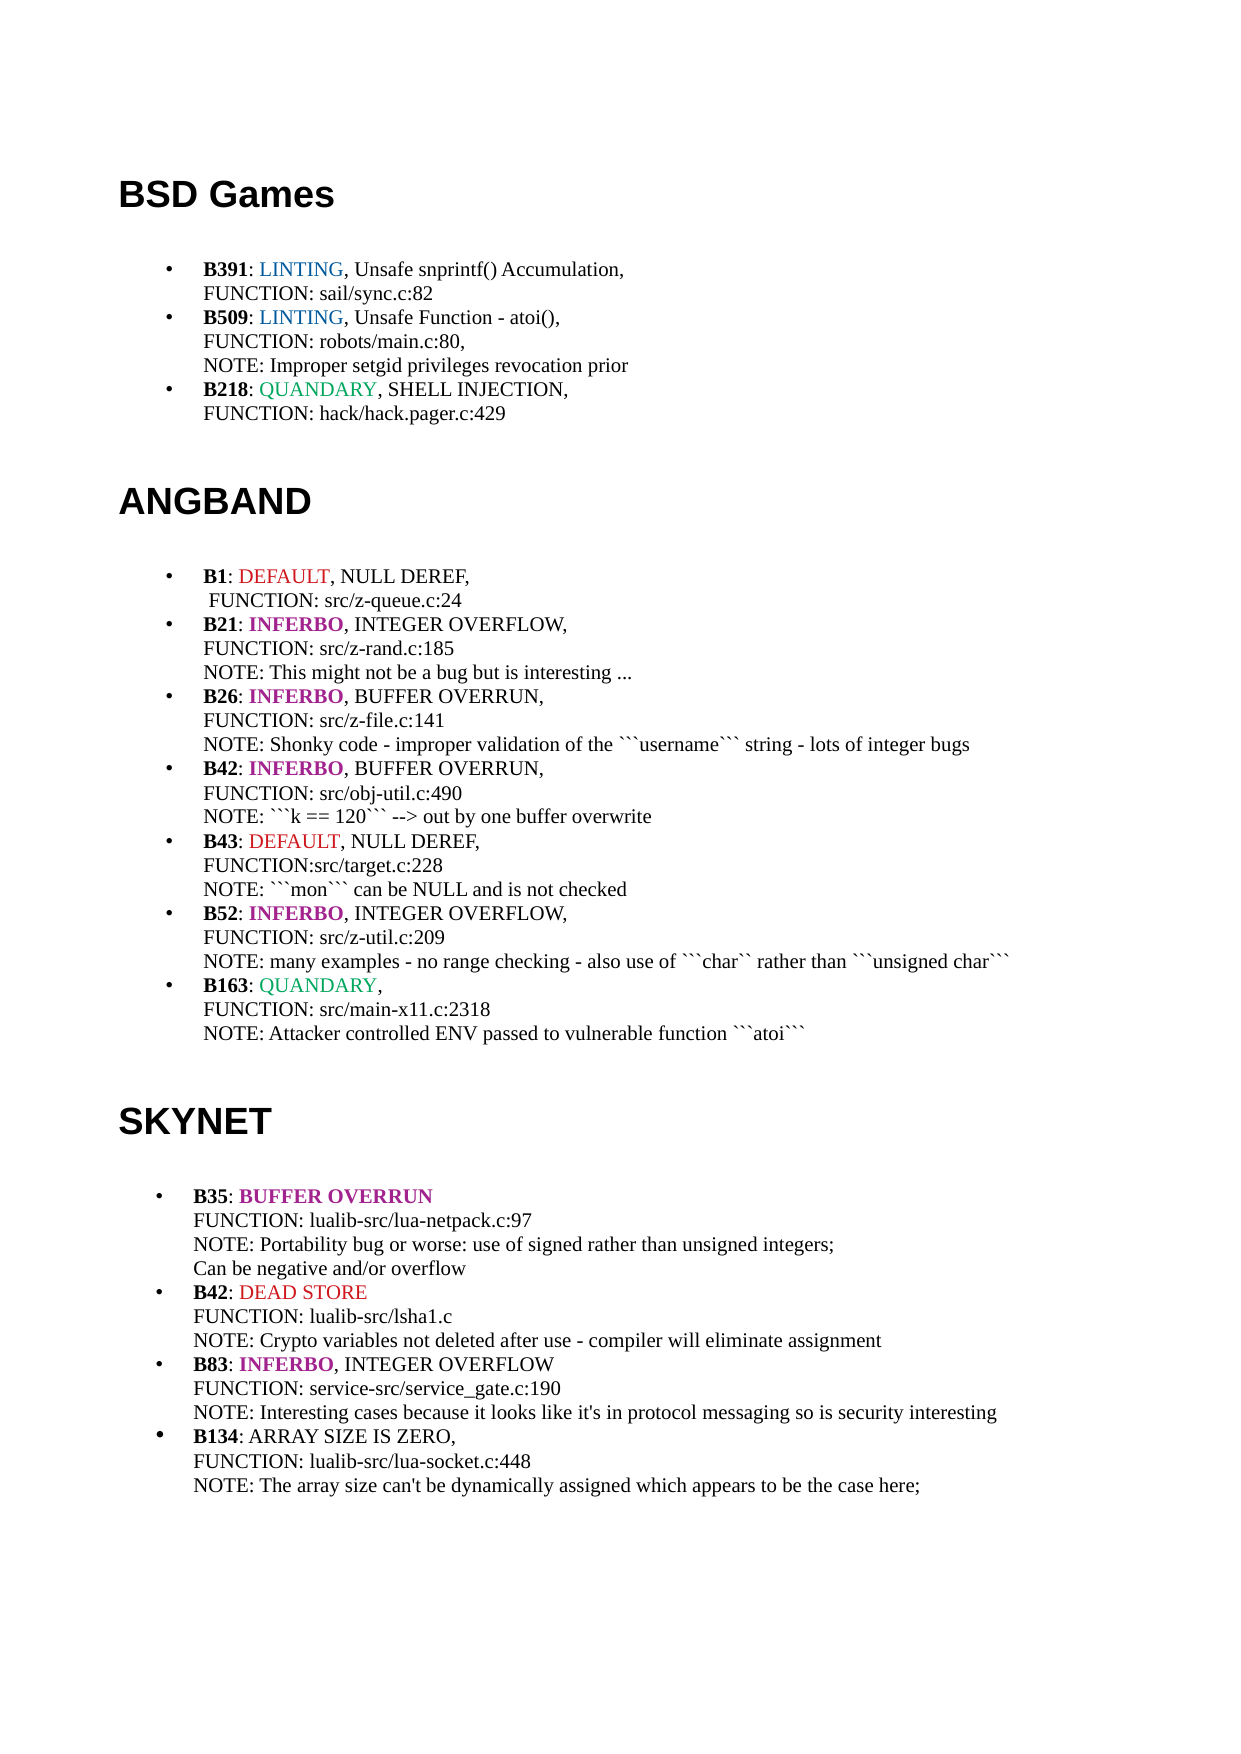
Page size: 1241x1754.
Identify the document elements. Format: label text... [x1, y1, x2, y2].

list B42: INFERBO, BUFFER OVERRUN, FUNCTION: src/obj-util.c:490 NOTE: ```k == 120``` --> out by one buffer overwrite [166, 756, 1122, 828]
list B52: INFERBO, INTEGER OVERFLOW, FUNCTION: src/z-util.c:209 NOTE: many examples - no range checking - also use of ```char`` rather than ```unsigned char``` [166, 901, 1122, 973]
list B1: DEFAULT, NULL DEREF, FUNCTION: src/z-queue.c:24 [166, 564, 1122, 612]
list B26: INFERBO, BUFFER OVERRUN, FUNCTION: src/z-file.c:141 NOTE: Shonky code - improper validation of the ```username``` string - lots of integer bugs [166, 684, 1122, 756]
list B42: DEAD STORE FUNCTION: lualib-src/lsha1.c NOTE: Crypto variables not deleted after use - compiler will eliminate assignment [156, 1280, 1122, 1352]
list B391: LINTING, Unsafe snprintf() Accumulation, FUNCTION: sail/sync.c:82 [166, 257, 1122, 305]
list B21: INFERBO, INTEGER OVERFLOW, FUNCTION: src/z-rand.c:185 NOTE: This might not be a bug but is interesting ... [166, 612, 1122, 684]
list B218: QUANDARY, SHELL INJECTION, FUNCTION: hack/hack.pager.c:429 [166, 377, 1122, 425]
list B163: QUANDARY, FUNCTION: src/main-x11.c:2318 NOTE: Attacker controlled ENV passed to vulnerable function ```atoi``` [166, 973, 1122, 1045]
list B509: LINTING, Unsafe Function - atoi(), FUNCTION: robots/main.c:80, NOTE: Improper setgid privileges revocation prior [166, 305, 1122, 377]
subtitle BSD Games [118, 172, 1122, 216]
list B83: INFERBO, INTEGER OVERFLOW FUNCTION: service-src/service_gate.c:190 NOTE: Interesting cases because it looks like it's in protocol messaging so is security interesting [156, 1352, 1122, 1424]
list B43: DEFAULT, NULL DEREF, FUNCTION:src/target.c:228 NOTE: ```mon``` can be NULL and is not checked [166, 828, 1122, 901]
subtitle SKYNET [118, 1099, 1122, 1142]
list B134: ARRAY SIZE IS ZERO, FUNCTION: lualib-src/lua-socket.c:448 NOTE: The array size can't be dynamically assigned which appears to be the case here; [156, 1424, 1122, 1497]
list B35: BUFFER OVERRUN FUNCTION: lualib-src/lua-netpack.c:97 NOTE: Portability bug or worse: use of signed rather than unsigned integers; Can be negative and/or overflow [156, 1184, 1122, 1280]
subtitle ANGBAND [118, 479, 1122, 523]
